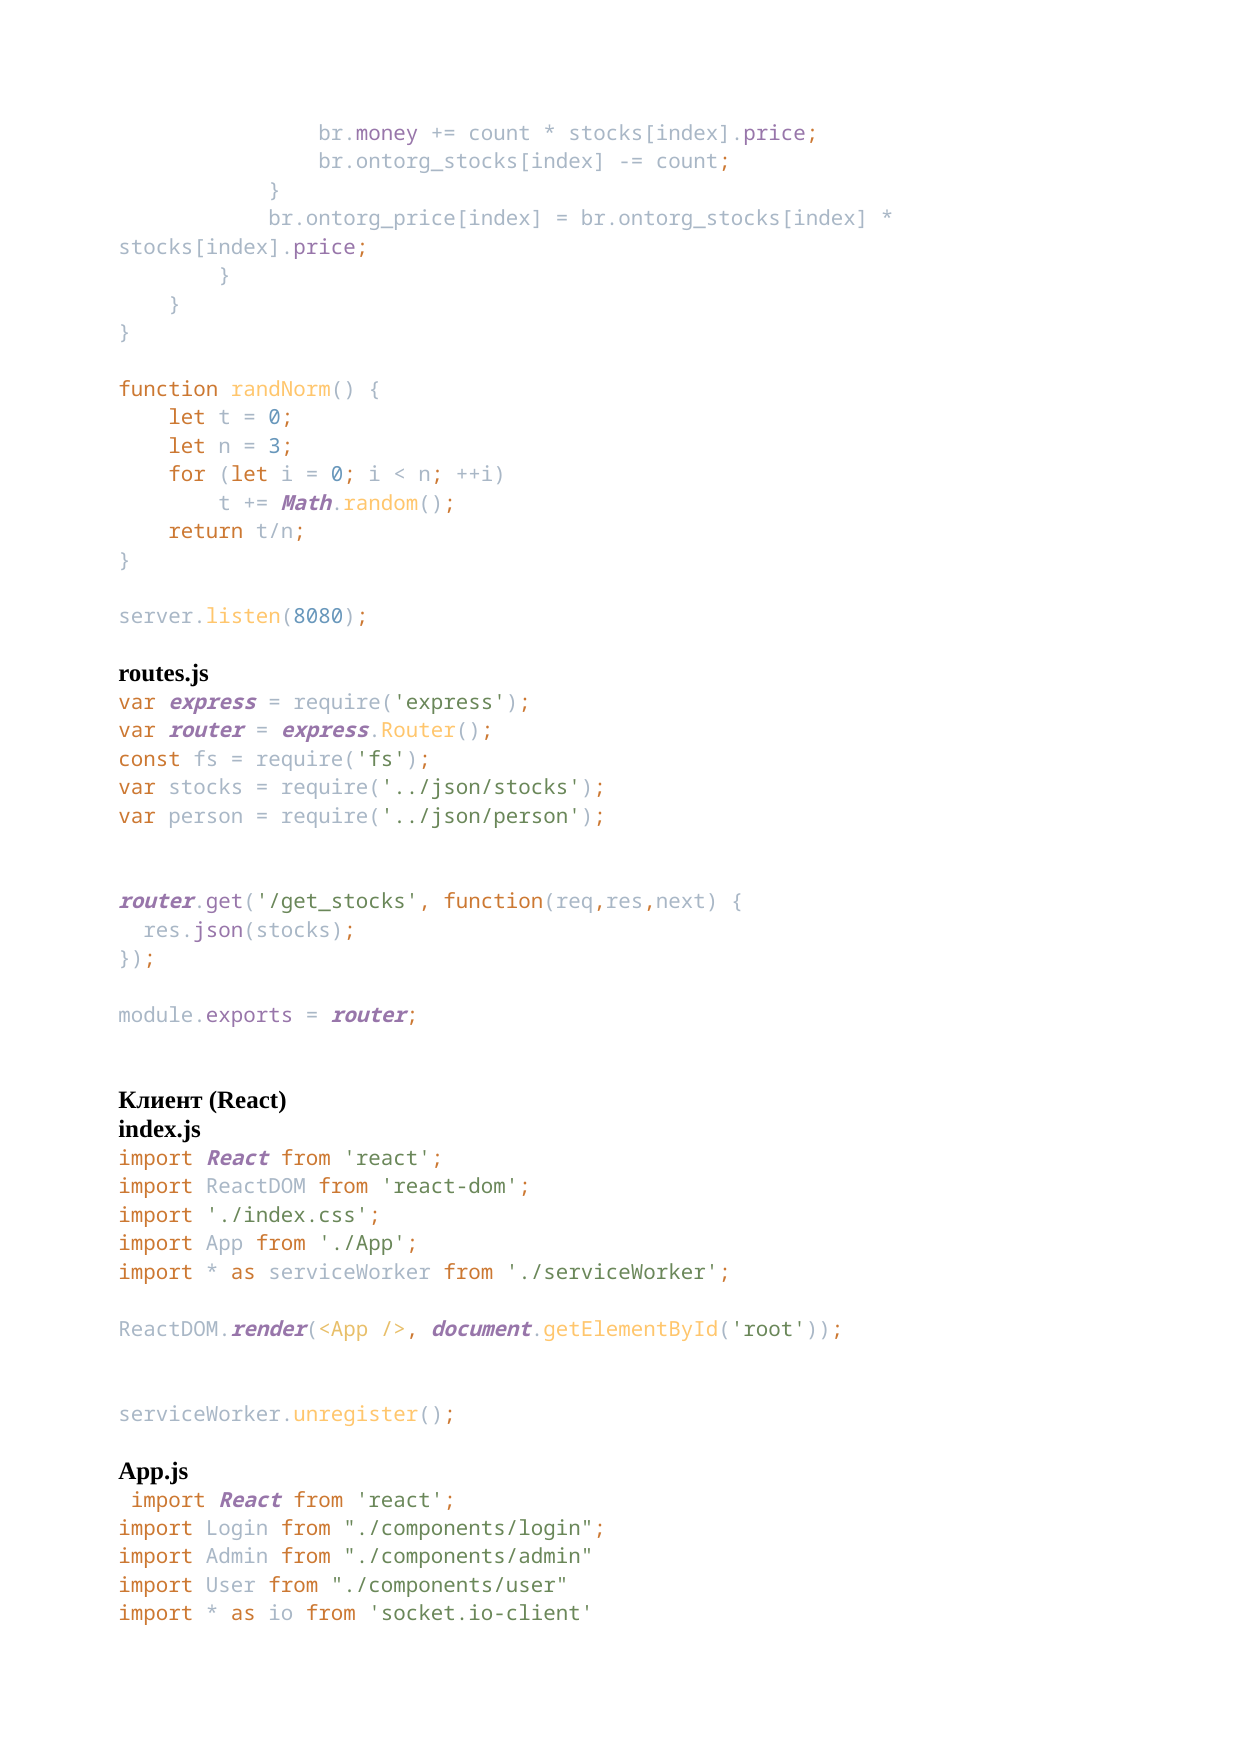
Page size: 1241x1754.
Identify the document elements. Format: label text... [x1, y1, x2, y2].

text br.money += count * stocks[index].price; br.ontorg_stocks[index] -= count; } br.ontorg_price[index] = br.ontorg_stocks[index] * stocks[index].price; } } } function randNorm() { let t = 0; let n = 3; for (let i = 0; i < n; ++i) t += Math.random(); return t/n; } server.listen(8080); [118, 118, 1122, 658]
text import React from 'react'; import Login from "./components/login"; import Admin from "./components/admin" import User from "./components/user" import * as io from 'socket.io-client' [118, 1485, 1122, 1627]
text Клиент (React) [118, 1086, 1122, 1114]
text routes.js [118, 658, 1122, 687]
text var express = require('express'); var router = express.Router(); const fs = require('fs'); var stocks = require('../json/stocks'); var person = require('../json/person'); router.get('/get_stocks', function(req,res,next) { res.json(stocks); }); module.exports = router; [118, 687, 1122, 1057]
text import React from 'react'; import ReactDOM from 'react-dom'; import './index.css'; import App from './App'; import * as serviceWorker from './serviceWorker'; ReactDOM.render(<App />, document.getElementById('root')); serviceWorker.unregister(); [118, 1143, 1122, 1456]
text App.js [118, 1456, 1122, 1485]
text index.js [118, 1114, 1122, 1143]
